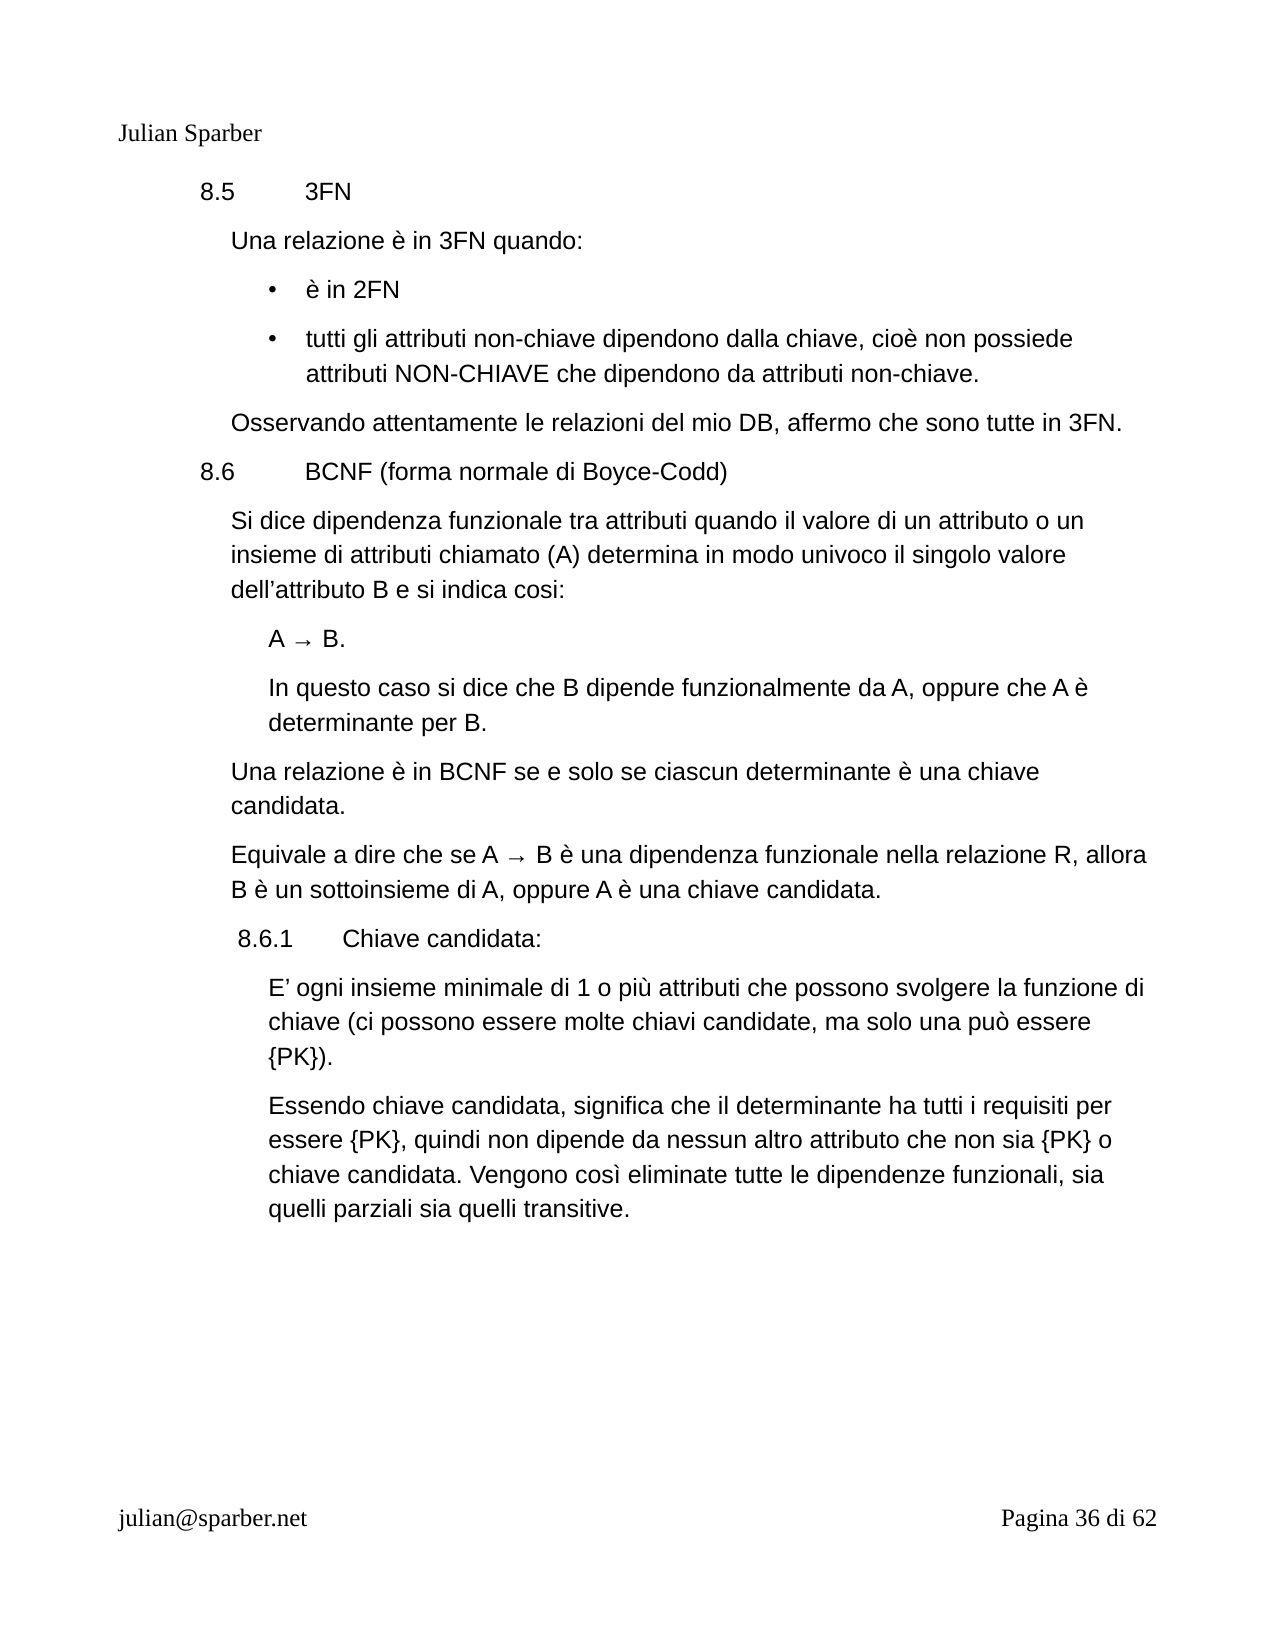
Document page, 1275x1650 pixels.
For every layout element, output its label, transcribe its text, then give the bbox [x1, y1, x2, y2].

list Si dice dipendenza funzionale tra attributi quando il valore di un attributo o un insieme di attributi chiamato (A) determina in modo univoco il singolo valore dell’attributo B e si indica cosi: [193, 506, 1157, 604]
list Chiave candidata: [231, 924, 1157, 952]
list Equivale a dire che se A → B è una dipendenza funzionale nella relazione R, allora B è un sottoinsieme di A, oppure A è una chiave candidata. [193, 840, 1157, 903]
list E’ ogni insieme minimale di 1 o più attributi che possono svolgere la funzione di chiave (ci possono essere molte chiavi candidate, ma solo una può essere {PK}). [231, 973, 1157, 1070]
list Una relazione è in 3FN quando: [193, 226, 1157, 255]
list è in 2FN [268, 275, 1157, 304]
list Essendo chiave candidata, significa che il determinante ha tutti i requisiti per essere {PK}, quindi non dipende da nessun altro attributo che non sia {PK} o chiave candidata. Vengono così eliminate tutte le dipendenze funzionali, sia quelli parziali sia quelli transitive. [231, 1091, 1157, 1223]
list Una relazione è in BCNF se e solo se ciascun determinante è una chiave candidata. [193, 757, 1157, 820]
list Osservando attentamente le relazioni del mio DB, affermo che sono tutte in 3FN. [193, 408, 1157, 437]
list In questo caso si dice che B dipende funzionalmente da A, oppure che A è determinante per B. [231, 673, 1157, 736]
list 3FN [193, 177, 1157, 206]
list tutti gli attributi non-chiave dipendono dalla chiave, cioè non possiede attributi NON-CHIAVE che dipendono da attributi non-chiave. [268, 324, 1157, 387]
list A → B. [231, 624, 1157, 653]
list BCNF (forma normale di Boyce-Codd) [193, 457, 1157, 486]
